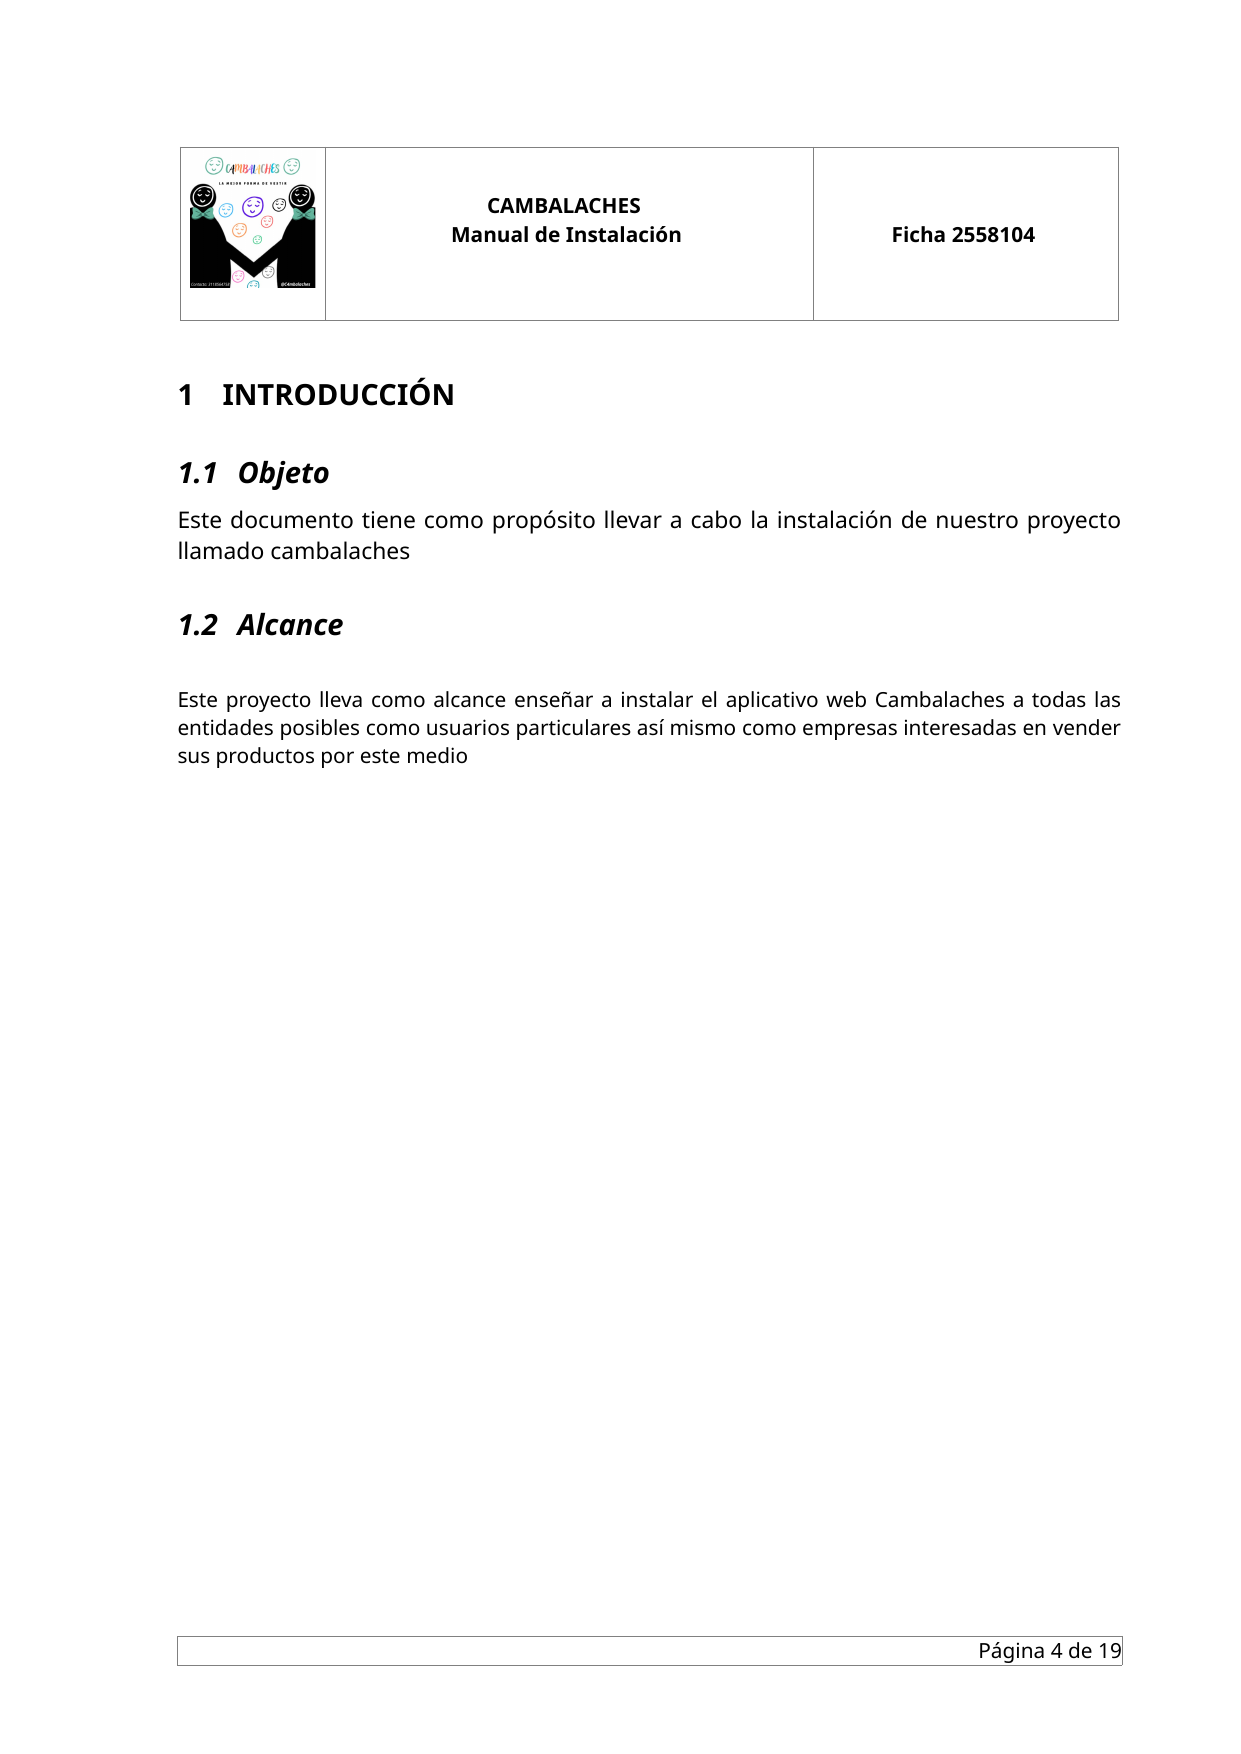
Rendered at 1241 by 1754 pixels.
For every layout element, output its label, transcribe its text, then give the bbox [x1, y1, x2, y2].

text Este documento tiene como propósito llevar a cabo la instalación de nuestro proyecto llamado cambalaches [177, 504, 1122, 567]
subtitle Objeto [177, 452, 1122, 492]
text Este proyecto lleva como alcance enseñar a instalar el aplicativo web Cambalaches a todas las entidades posibles como usuarios particulares así mismo como empresas interesadas en vender sus productos por este medio [177, 685, 1122, 770]
subtitle INTRODUCCIÓN [177, 375, 1122, 414]
subtitle Alcance [177, 604, 1122, 644]
